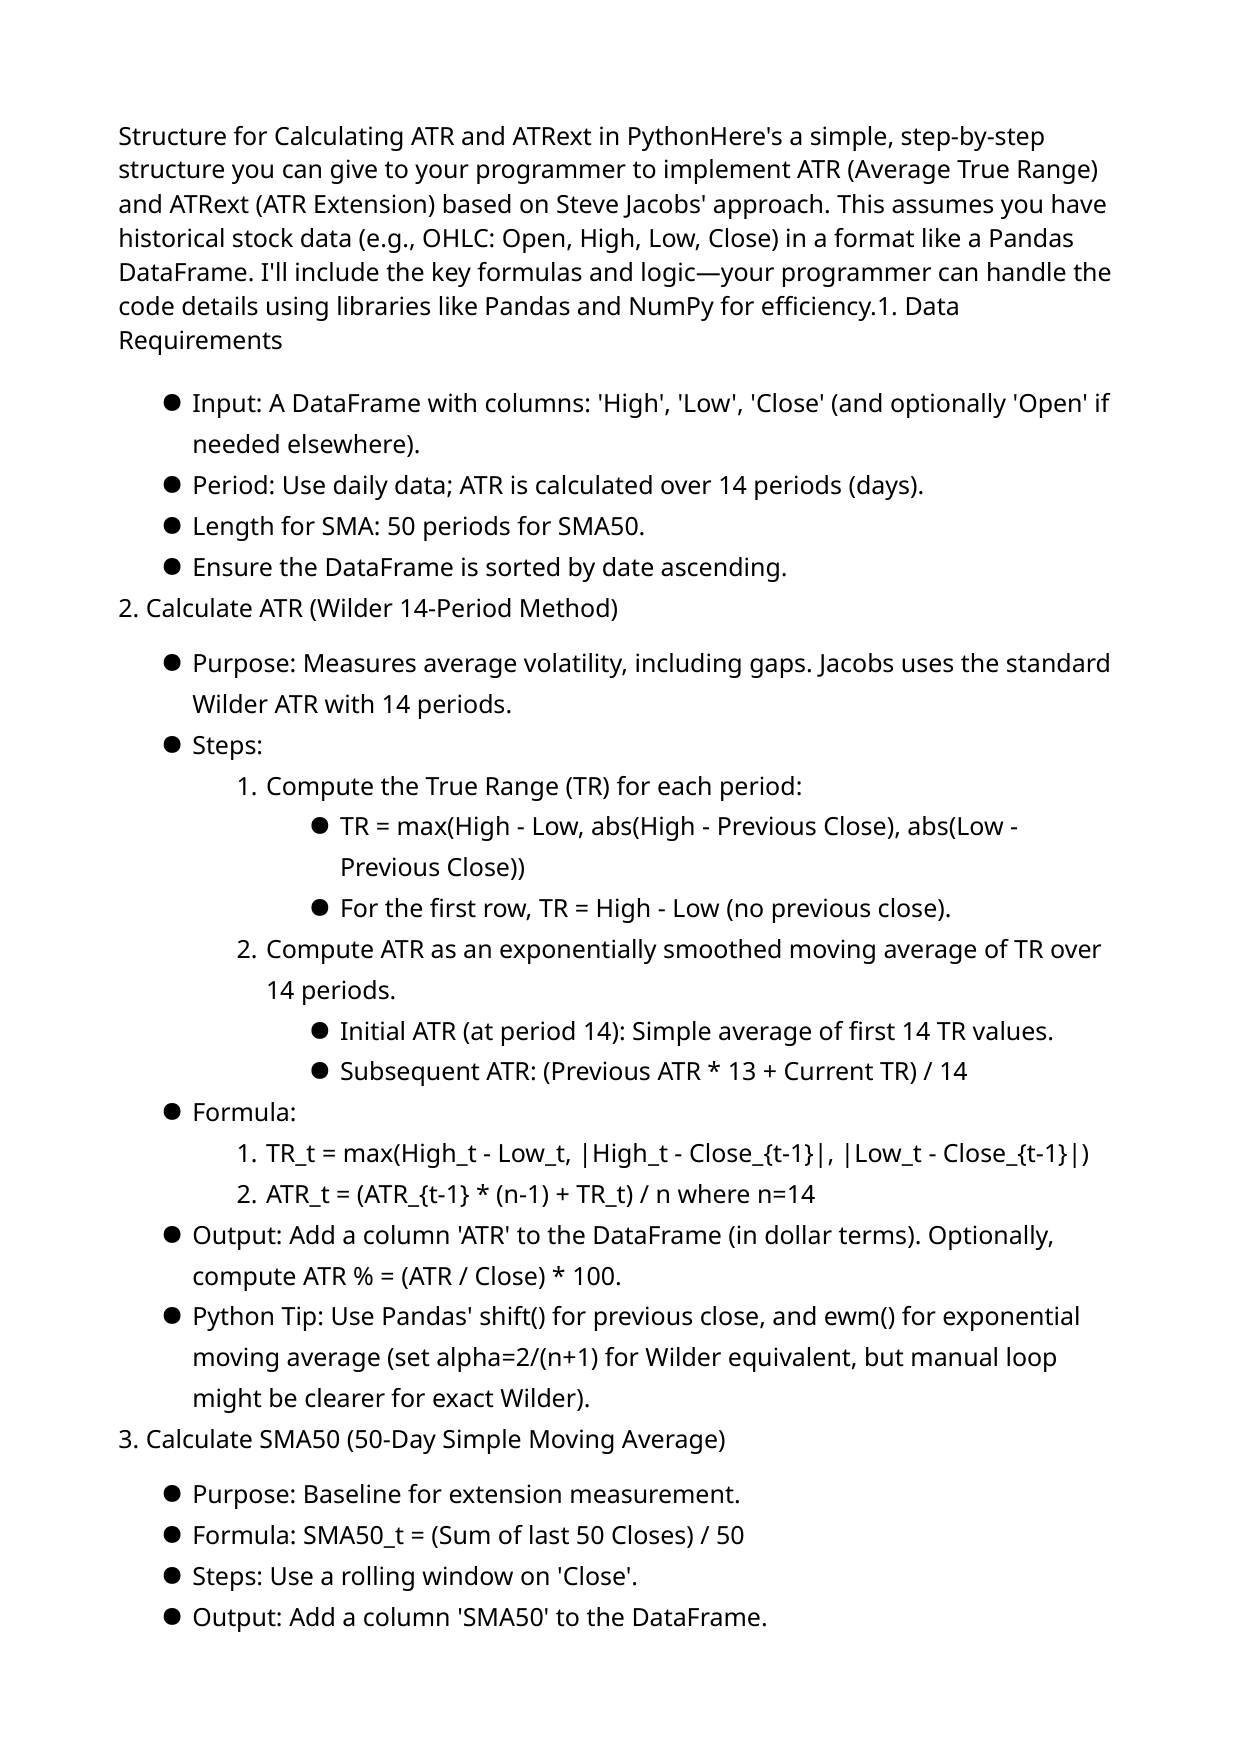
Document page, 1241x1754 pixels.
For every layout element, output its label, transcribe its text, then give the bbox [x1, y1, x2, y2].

list Purpose: Measures average volatility, including gaps. Jacobs uses the standard Wilder ATR with 14 periods. [162, 646, 1122, 721]
list ATR_t = (ATR_{t-1} * (n-1) + TR_t) / n where n=14 [236, 1176, 1122, 1211]
list Formula: SMA50_t = (Sum of last 50 Closes) / 50 [162, 1518, 1122, 1552]
list Python Tip: Use Pandas' shift() for previous close, and ewm() for exponential moving average (set alpha=2/(n+1) for Wilder equivalent, but manual loop might be clearer for exact Wilder). [162, 1299, 1122, 1415]
list Compute the True Range (TR) for each period: [236, 768, 1122, 802]
list Purpose: Baseline for extension measurement. [162, 1477, 1122, 1511]
list Steps: [162, 727, 1122, 761]
list Formula: [162, 1095, 1122, 1129]
list Length for SMA: 50 periods for SMA50. [162, 508, 1122, 543]
list For the first row, TR = High - Low (no previous close). [310, 891, 1122, 925]
text Structure for Calculating ATR and ATRext in PythonHere's a simple, step-by-step structure you can give to your programmer to implement ATR (Average True Range) and ATRext (ATR Extension) based on Steve Jacobs' approach. This assumes you have historical stock data (e.g., OHLC: Open, High, Low, Close) in a format like a Pandas DataFrame. I'll include the key formulas and logic—your programmer can handle the code details using libraries like Pandas and NumPy for efficiency.1. Data Requirements [118, 118, 1122, 357]
text 3. Calculate SMA50 (50-Day Simple Moving Average) [118, 1421, 1122, 1456]
list TR = max(High - Low, abs(High - Previous Close), abs(Low - Previous Close)) [310, 809, 1122, 884]
list Output: Add a column 'ATR' to the DataFrame (in dollar terms). Optionally, compute ATR % = (ATR / Close) * 100. [162, 1217, 1122, 1292]
list Period: Use daily data; ATR is calculated over 14 periods (days). [162, 468, 1122, 502]
text 2. Calculate ATR (Wilder 14-Period Method) [118, 590, 1122, 624]
list Output: Add a column 'SMA50' to the DataFrame. [162, 1599, 1122, 1633]
list Subsequent ATR: (Previous ATR * 13 + Current TR) / 14 [310, 1054, 1122, 1088]
list Input: A DataFrame with columns: 'High', 'Low', 'Close' (and optionally 'Open' if needed elsewhere). [162, 386, 1122, 461]
list Ensure the DataFrame is sorted by date ascending. [162, 549, 1122, 583]
list Steps: Use a rolling window on 'Close'. [162, 1558, 1122, 1593]
list Initial ATR (at period 14): Simple average of first 14 TR values. [310, 1013, 1122, 1047]
list Compute ATR as an exponentially smoothed moving average of TR over 14 periods. [236, 931, 1122, 1006]
list TR_t = max(High_t - Low_t, |High_t - Close_{t-1}|, |Low_t - Close_{t-1}|) [236, 1136, 1122, 1170]
